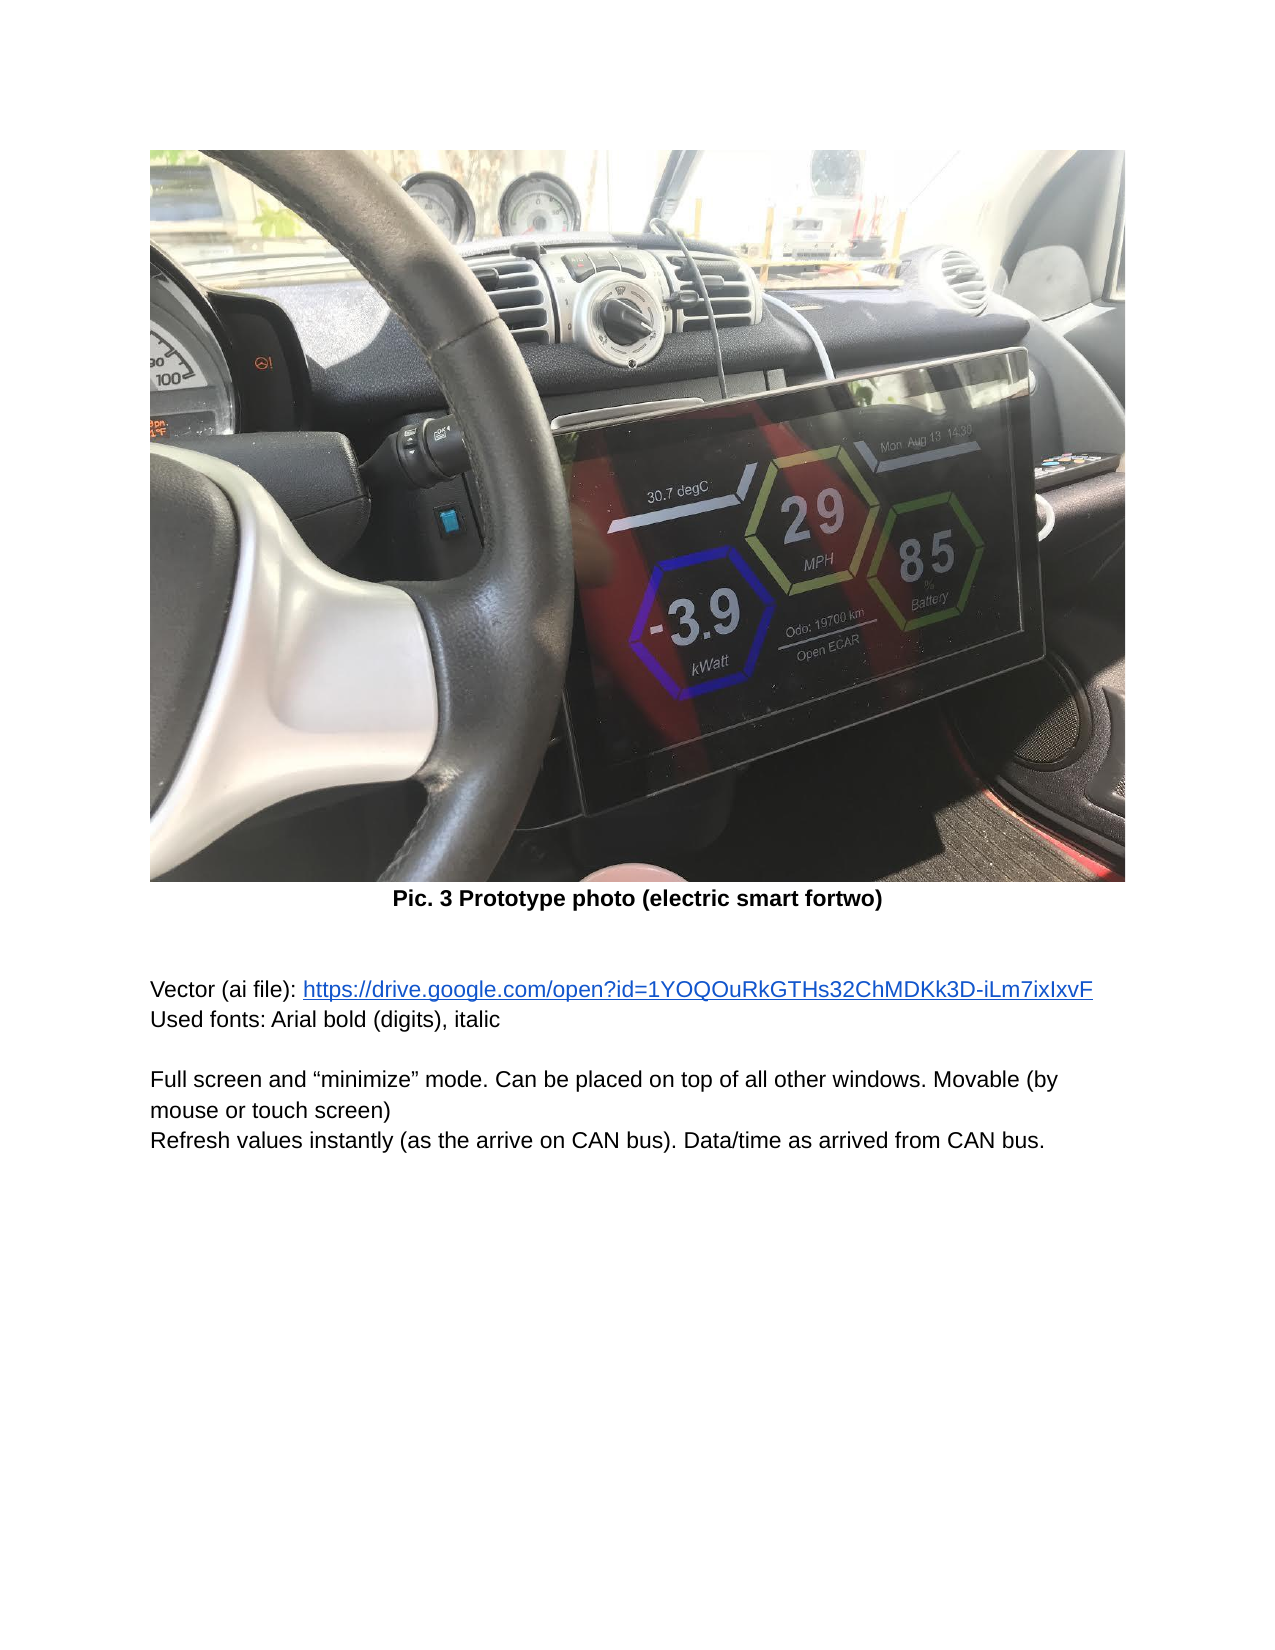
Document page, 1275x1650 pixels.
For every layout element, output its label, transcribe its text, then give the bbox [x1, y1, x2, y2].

text Full screen and “minimize” mode. Can be placed on top of all other windows. Movable (by mouse or touch screen) [150, 1066, 1125, 1123]
text Pic. 3 Prototype photo (electric smart fortwo) [150, 885, 1125, 911]
text Used fonts: Arial bold (digits), italic [150, 1006, 1125, 1032]
text Refresh values instantly (as the arrive on CAN bus). Data/time as arrived from CAN bus. [150, 1127, 1125, 1153]
picture [150, 150, 1125, 882]
text Vector (ai file): https://drive.google.com/open?id=1YOQOuRkGTHs32ChMDKk3D-iLm7ixIxvF [150, 976, 1125, 1002]
